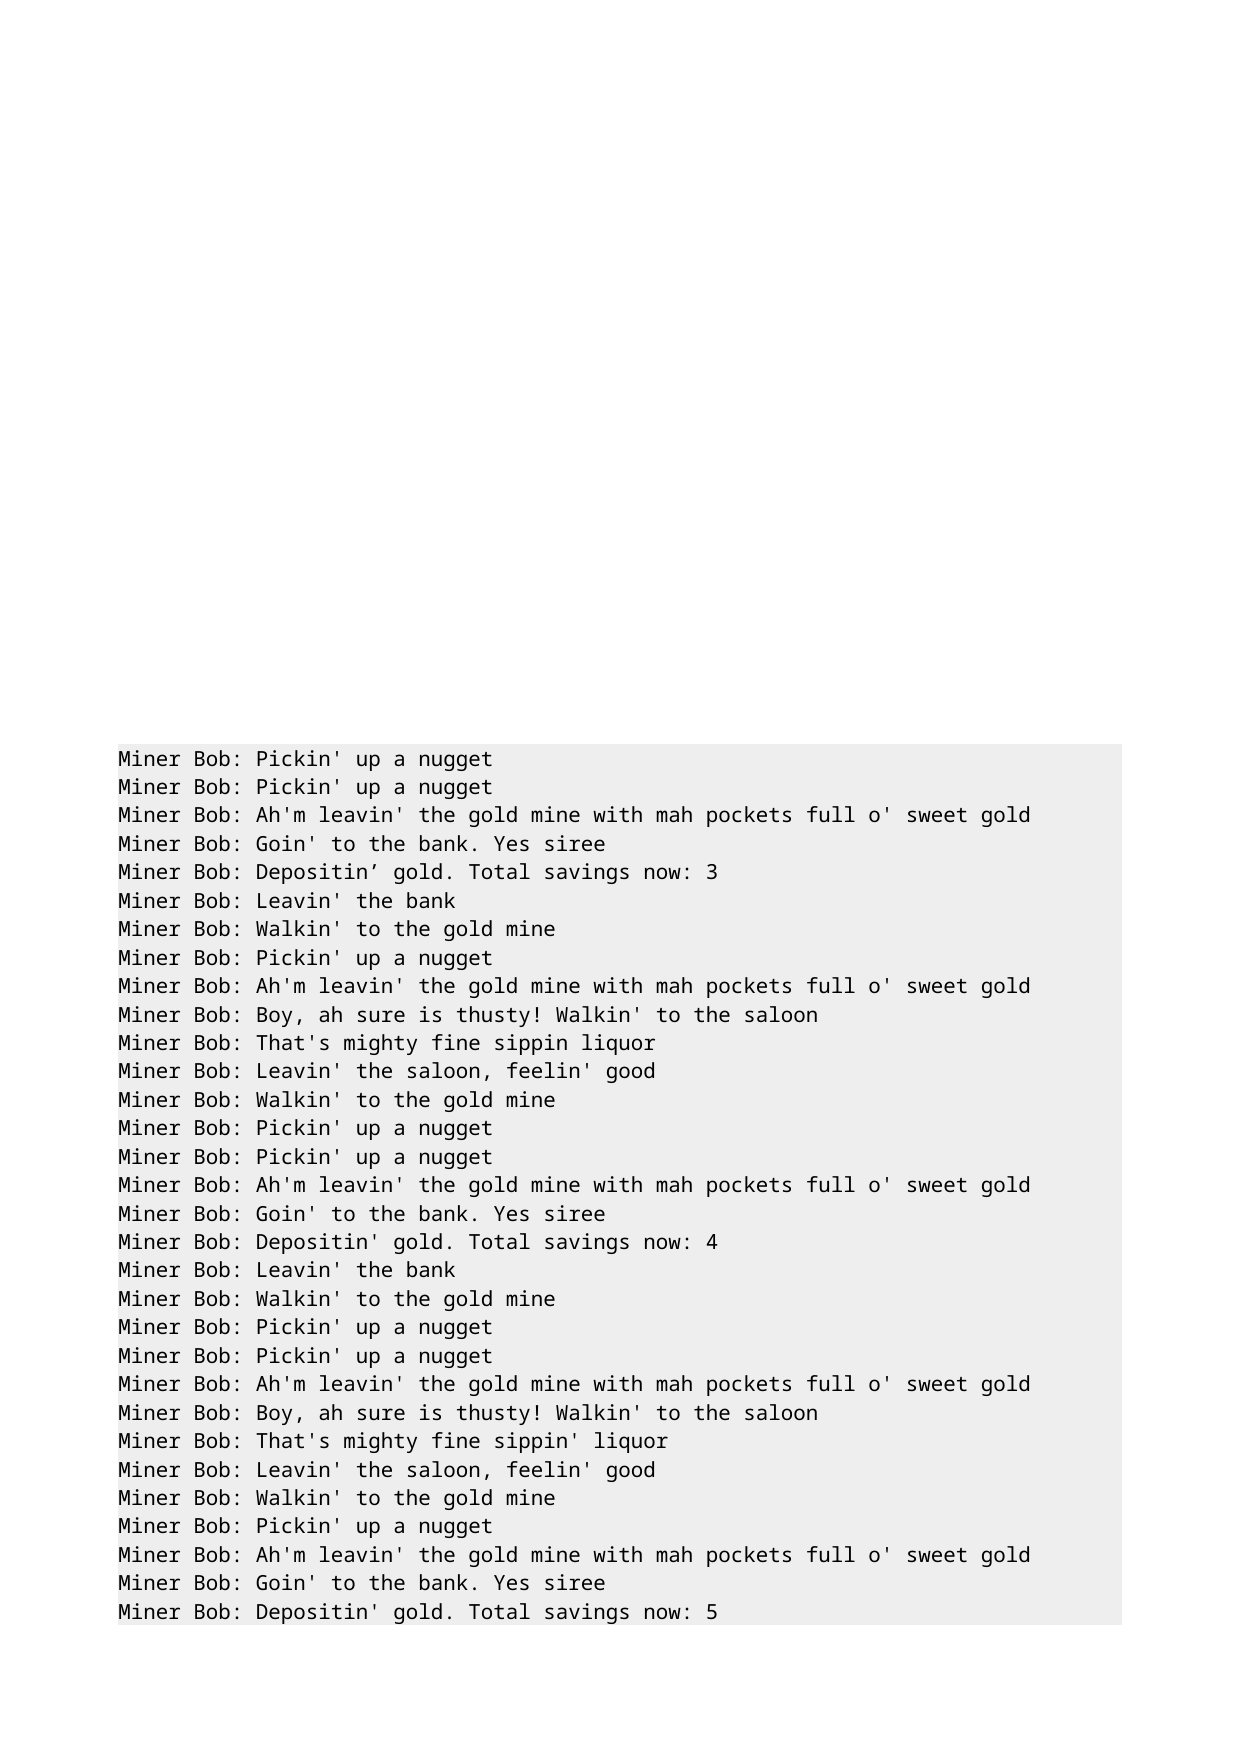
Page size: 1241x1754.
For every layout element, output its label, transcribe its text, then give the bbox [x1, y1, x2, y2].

text Miner Bob: Walkin' to the gold mine [118, 1085, 1122, 1113]
text Miner Bob: Pickin' up a nugget [118, 1312, 1122, 1341]
text Miner Bob: Ah'm leavin' the gold mine with mah pockets full o' sweet gold [118, 1369, 1122, 1398]
text Miner Bob: Depositin’ gold. Total savings now: 3 [118, 857, 1122, 886]
text Miner Bob: Leavin' the saloon, feelin' good [118, 1455, 1122, 1483]
text Miner Bob: Pickin' up a nugget [118, 943, 1122, 971]
text Miner Bob: Boy, ah sure is thusty! Walkin' to the saloon [118, 1398, 1122, 1426]
text Miner Bob: Leavin' the bank [118, 886, 1122, 914]
text Miner Bob: Ah'm leavin' the gold mine with mah pockets full o' sweet gold [118, 1540, 1122, 1568]
text Miner Bob: Pickin' up a nugget [118, 744, 1122, 772]
text Miner Bob: Walkin' to the gold mine [118, 914, 1122, 943]
text Miner Bob: Depositin' gold. Total savings now: 5 [118, 1597, 1122, 1625]
text Miner Bob: Leavin' the saloon, feelin' good [118, 1057, 1122, 1085]
text Miner Bob: Goin' to the bank. Yes siree [118, 829, 1122, 857]
text Miner Bob: Pickin' up a nugget [118, 1113, 1122, 1142]
text Miner Bob: Ah'm leavin' the gold mine with mah pockets full o' sweet gold [118, 801, 1122, 829]
text Miner Bob: Pickin' up a nugget [118, 772, 1122, 801]
text Miner Bob: Pickin' up a nugget [118, 1341, 1122, 1369]
text Miner Bob: That's mighty fine sippin liquor [118, 1028, 1122, 1057]
text Miner Bob: Goin' to the bank. Yes siree [118, 1568, 1122, 1597]
text Miner Bob: Boy, ah sure is thusty! Walkin' to the saloon [118, 1000, 1122, 1028]
text Miner Bob: Ah'm leavin' the gold mine with mah pockets full o' sweet gold [118, 1170, 1122, 1199]
text Miner Bob: Walkin' to the gold mine [118, 1284, 1122, 1312]
text Miner Bob: Depositin' gold. Total savings now: 4 [118, 1227, 1122, 1256]
text Miner Bob: Pickin' up a nugget [118, 1512, 1122, 1540]
text Miner Bob: Ah'm leavin' the gold mine with mah pockets full o' sweet gold [118, 971, 1122, 1000]
text Miner Bob: Goin' to the bank. Yes siree [118, 1199, 1122, 1227]
text Miner Bob: That's mighty fine sippin' liquor [118, 1426, 1122, 1455]
text Miner Bob: Leavin' the bank [118, 1256, 1122, 1284]
text Miner Bob: Walkin' to the gold mine [118, 1483, 1122, 1512]
text Miner Bob: Pickin' up a nugget [118, 1142, 1122, 1170]
